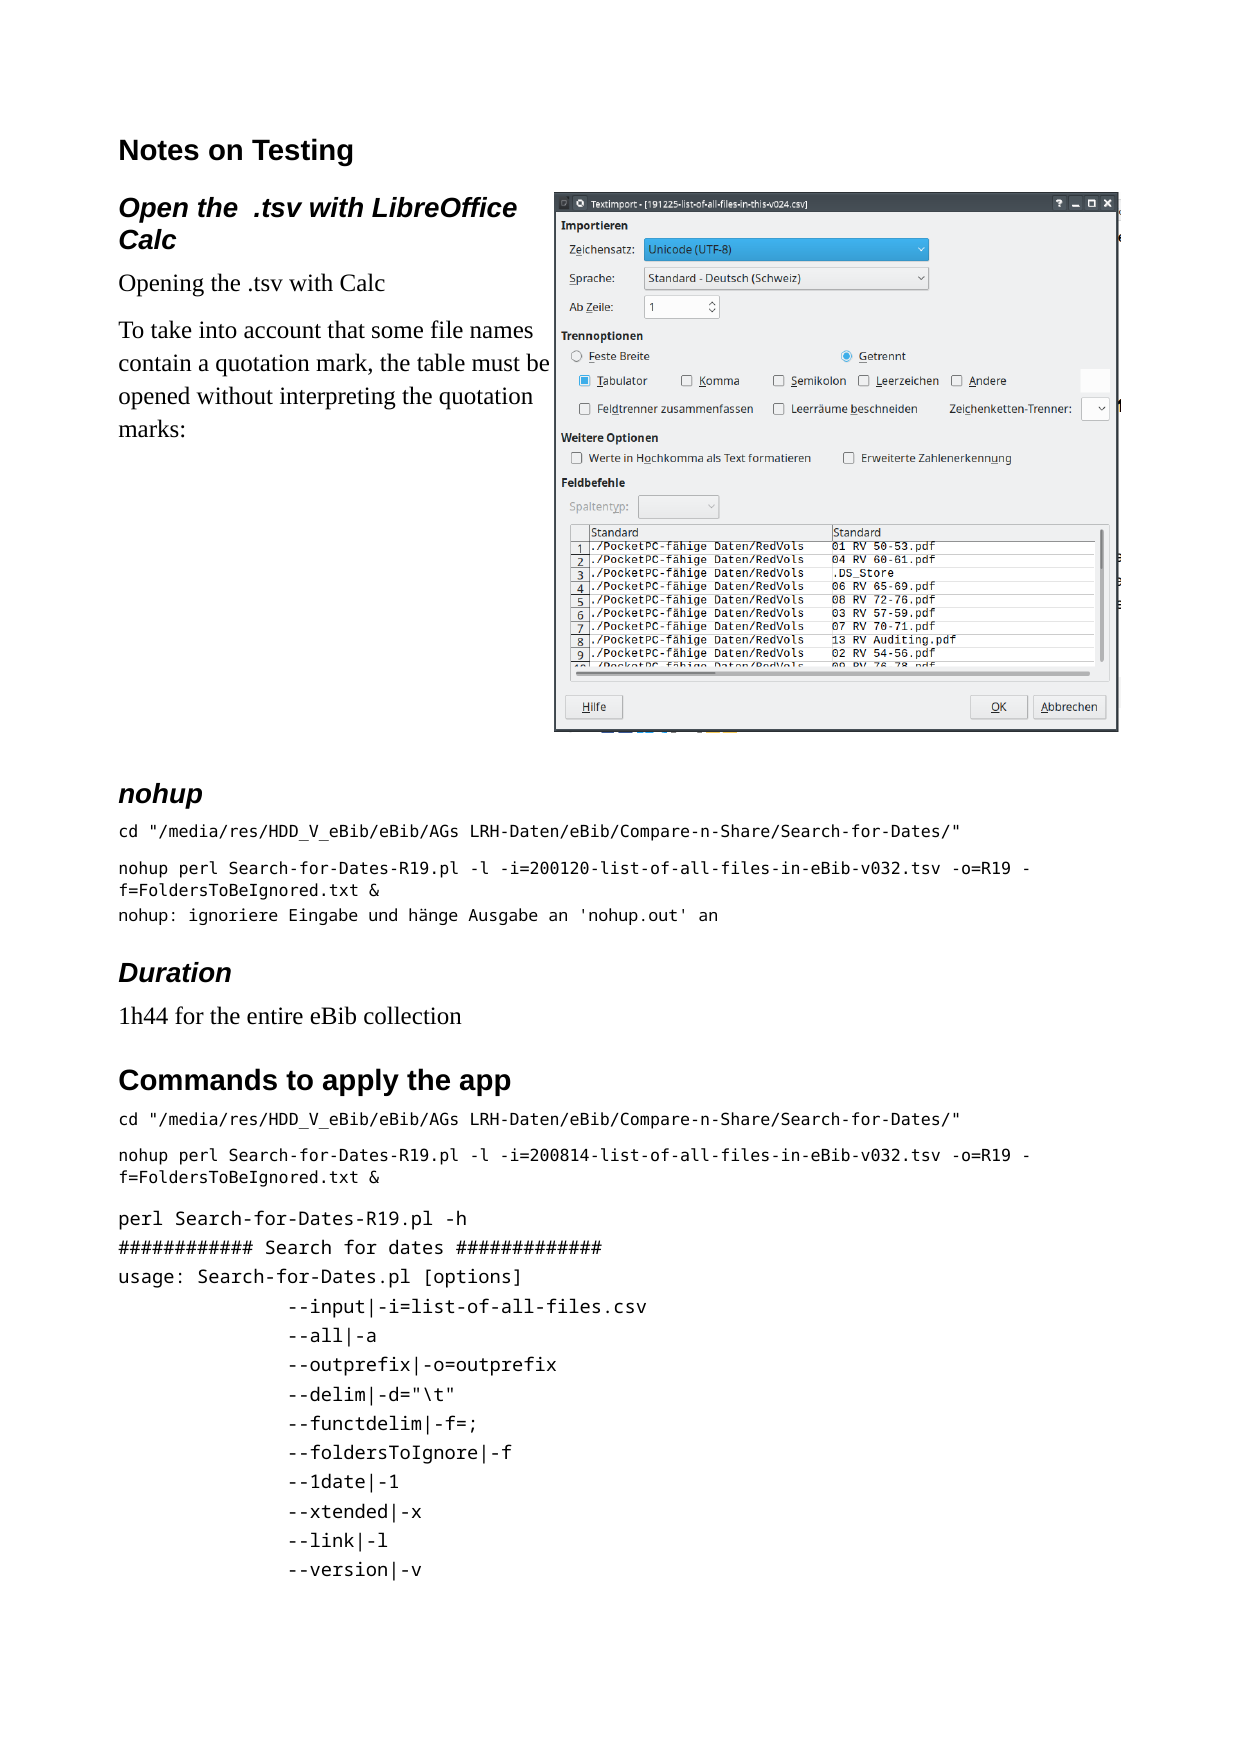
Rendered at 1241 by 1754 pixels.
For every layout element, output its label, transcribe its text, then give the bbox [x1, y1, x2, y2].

subtitle Duration [118, 957, 1122, 988]
text perl Search-for-Dates-R19.pl -h ############ Search for dates ############# usage: Search-for-Dates.pl [options] --input|-i=list-of-all-files.csv --all|-a --outprefix|-o=outprefix --delim|-d="\t" --functdelim|-f=; --foldersToIgnore|-f --1date|-1 --xtended|-x --link|-l --version|-v [118, 1205, 1122, 1582]
picture [554, 192, 1121, 733]
text nohup perl Search-for-Dates-R19.pl -l -i=200814-list-of-all-files-in-eBib-v032.tsv -o=R19 -f=FoldersToBeIgnored.txt & [118, 1146, 1122, 1188]
text To take into account that some file names contain a quotation mark, the table must be opened without interpreting the quotation marks: [118, 315, 554, 443]
subtitle nohup [118, 777, 1122, 809]
text cd "/media/res/HDD_V_eBib/eBib/AGs LRH-Daten/eBib/Compare-n-Share/Search-for-Dates/" [118, 1109, 1122, 1129]
subtitle Commands to apply the app [118, 1063, 1122, 1097]
text cd "/media/res/HDD_V_eBib/eBib/AGs LRH-Daten/eBib/Compare-n-Share/Search-for-Dates/" [118, 822, 1122, 841]
text nohup perl Search-for-Dates-R19.pl -l -i=200120-list-of-all-files-in-eBib-v032.tsv -o=R19 -f=FoldersToBeIgnored.txt & nohup: ignoriere Eingabe und hänge Ausgabe an 'nohup.out' an [118, 859, 1122, 926]
subtitle Notes on Testing [118, 133, 1122, 166]
text 1h44 for the entire eBib collection [118, 1001, 1122, 1030]
text Opening the .tsv with Calc [118, 268, 554, 296]
subtitle Open the .tsv with LibreOffice Calc [118, 191, 1122, 255]
